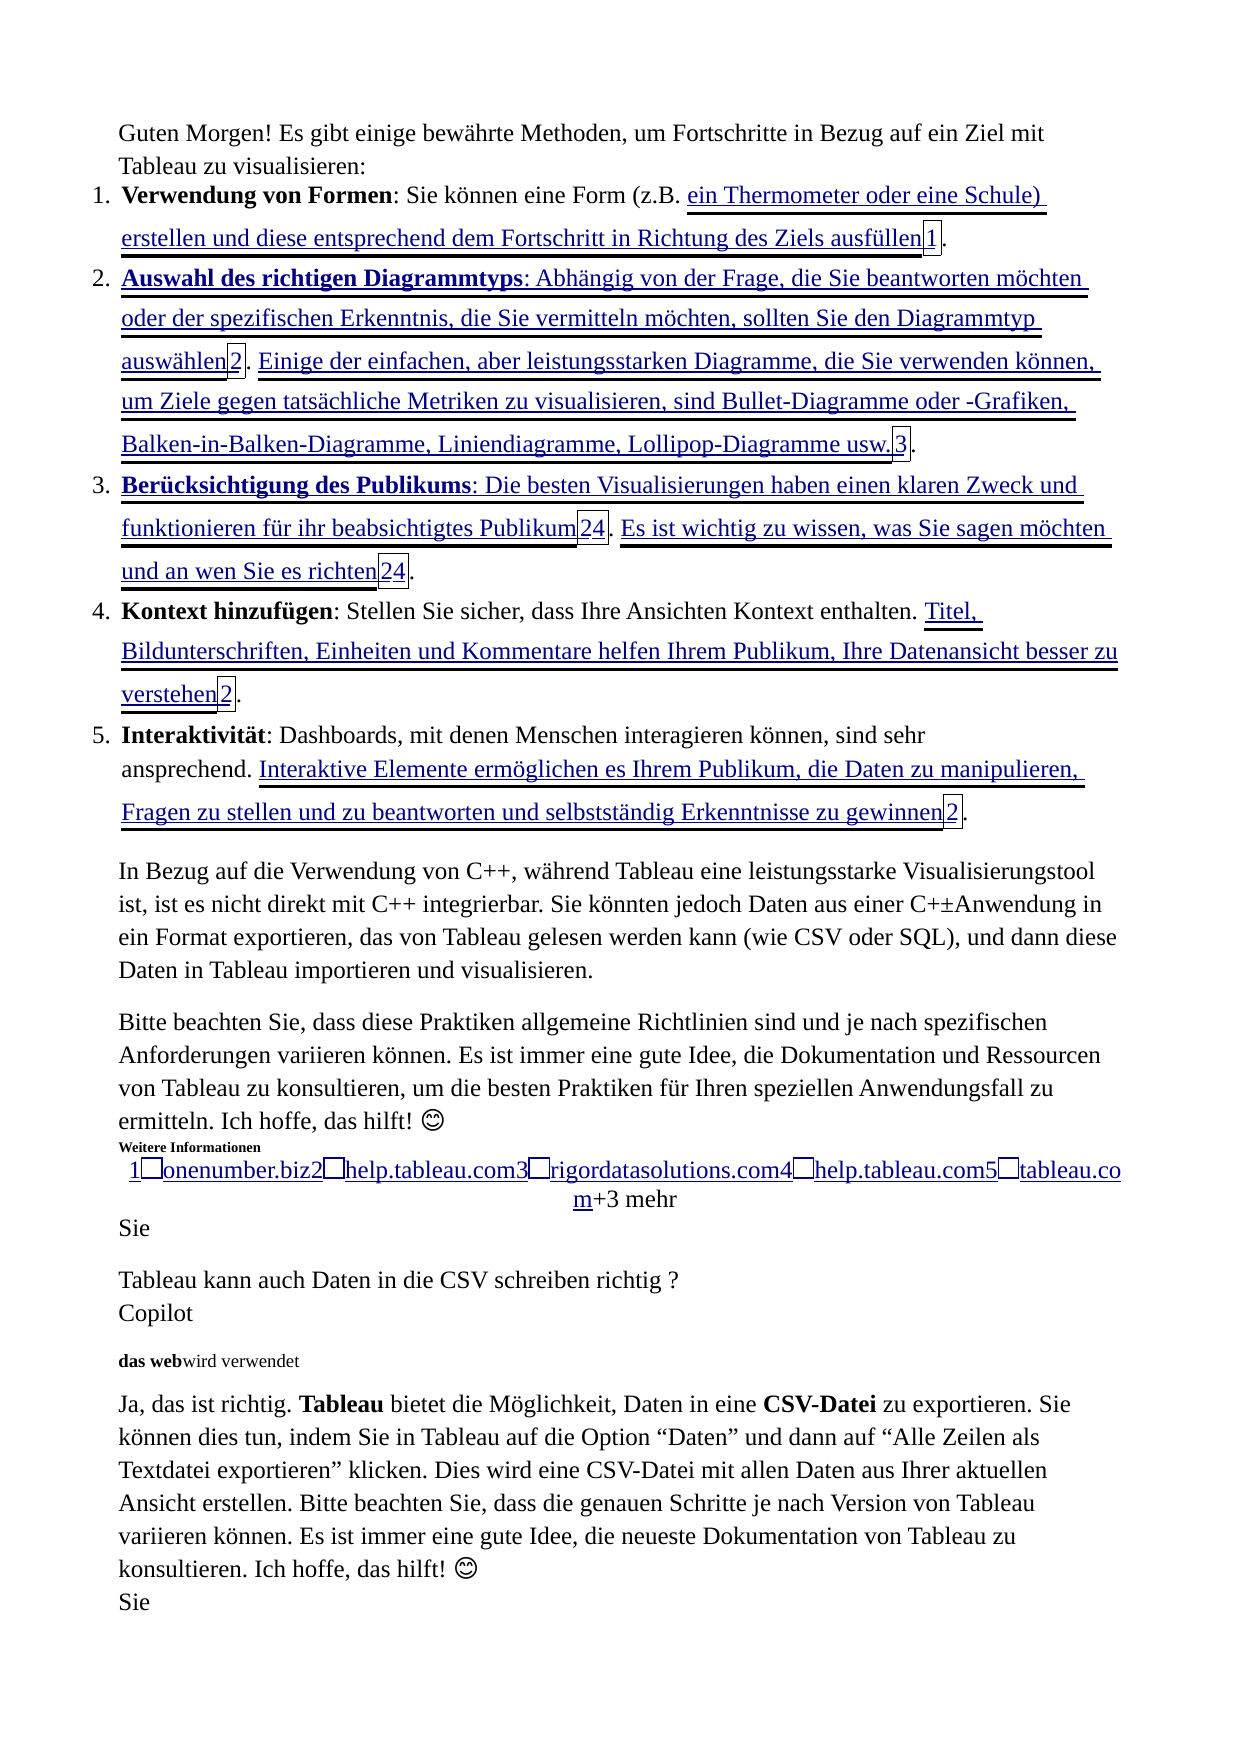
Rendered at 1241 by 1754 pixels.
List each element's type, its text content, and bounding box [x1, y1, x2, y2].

text Tableau kann auch Daten in die CSV schreiben richtig ? [118, 1265, 1122, 1293]
list Verwendung von Formen: Sie können eine Form (z.B. ein Thermometer oder eine Schule) erstellen und diese entsprechend dem Fortschritt in Richtung des Ziels ausfüllen1. [121, 180, 1119, 258]
text Guten Morgen! Es gibt einige bewährte Methoden, um Fortschritte in Bezug auf ein Ziel mit [118, 118, 1122, 147]
list Kontext hinzufügen: Stellen Sie sicher, dass Ihre Ansichten Kontext enthalten. Titel, Bildunterschriften, Einheiten und Kommentare helfen Ihrem Publikum, Ihre Datenansicht besser zu [121, 596, 1119, 670]
list Berücksichtigung des Publikums: Die besten Visualisierungen haben einen klaren Zweck und funktionieren für ihr beabsichtigtes Publikum24. Es ist wichtig zu wissen, was Sie sagen möchten und an wen Sie es richten24. [121, 470, 1119, 591]
text Tableau zu visualisieren: [118, 151, 1122, 180]
text Bitte beachten Sie, dass diese Praktiken allgemeine Richtlinien sind und je nach spezifischen Anforderungen variieren können. Es ist immer eine gute Idee, die Dokumentation und Ressourcen von Tableau zu konsultieren, um die besten Praktiken für Ihren speziellen Anwendungsfall zu ermitteln. Ich hoffe, das hilft! 😊 [118, 1007, 1122, 1134]
text Ja, das ist richtig. Tableau bietet die Möglichkeit, Daten in eine CSV-Datei zu exportieren. Sie können dies tun, indem Sie in Tableau auf die Option “Daten” und dann auf “Alle Zeilen als Textdatei exportieren” klicken. Dies wird eine CSV-Datei mit allen Daten aus Ihrer aktuellen Ansicht erstellen. Bitte beachten Sie, dass die genauen Schritte je nach Version von Tableau variieren können. Es ist immer eine gute Idee, die neueste Dokumentation von Tableau zu konsultieren. Ich hoffe, das hilft! 😊 [118, 1389, 1122, 1583]
list verstehen2. [121, 671, 1119, 714]
text Copilot [118, 1298, 1122, 1327]
text In Bezug auf die Verwendung von C++, während Tableau eine leistungsstarke Visualisierungstool ist, ist es nicht direkt mit C++ integrierbar. Sie könnten jedoch Daten aus einer C+±Anwendung in ein Format exportieren, das von Tableau gelesen werden kann (wie CSV oder SQL), und dann diese Daten in Tableau importieren und visualisieren. [118, 856, 1122, 984]
text das webwird verwendet [118, 1349, 1122, 1371]
subtitle Weitere Informationen [118, 1139, 1122, 1156]
text 1onenumber.biz2help.tableau.com3rigordatasolutions.com4help.tableau.com5tableau.com+3 mehr [127, 1156, 1122, 1213]
list Interaktivität: Dashboards, mit denen Menschen interagieren können, sind sehr ansprechend. Interaktive Elemente ermöglichen es Ihrem Publikum, die Daten zu manipulieren, Fragen zu stellen und zu beantworten und selbstständig Erkenntnisse zu gewinnen2. [121, 720, 1119, 831]
list Auswahl des richtigen Diagrammtyps: Abhängig von der Frage, die Sie beantworten möchten oder der spezifischen Erkenntnis, die Sie vermitteln möchten, sollten Sie den Diagrammtyp auswählen2. Einige der einfachen, aber leistungsstarken Diagramme, die Sie verwenden können, um Ziele gegen tatsächliche Metriken zu visualisieren, sind Bullet-Diagramme oder -Grafiken, Balken-in-Balken-Diagramme, Liniendiagramme, Lollipop-Diagramme usw.3. [121, 263, 1119, 464]
text Sie [118, 1587, 1122, 1616]
text Sie [118, 1213, 1122, 1242]
